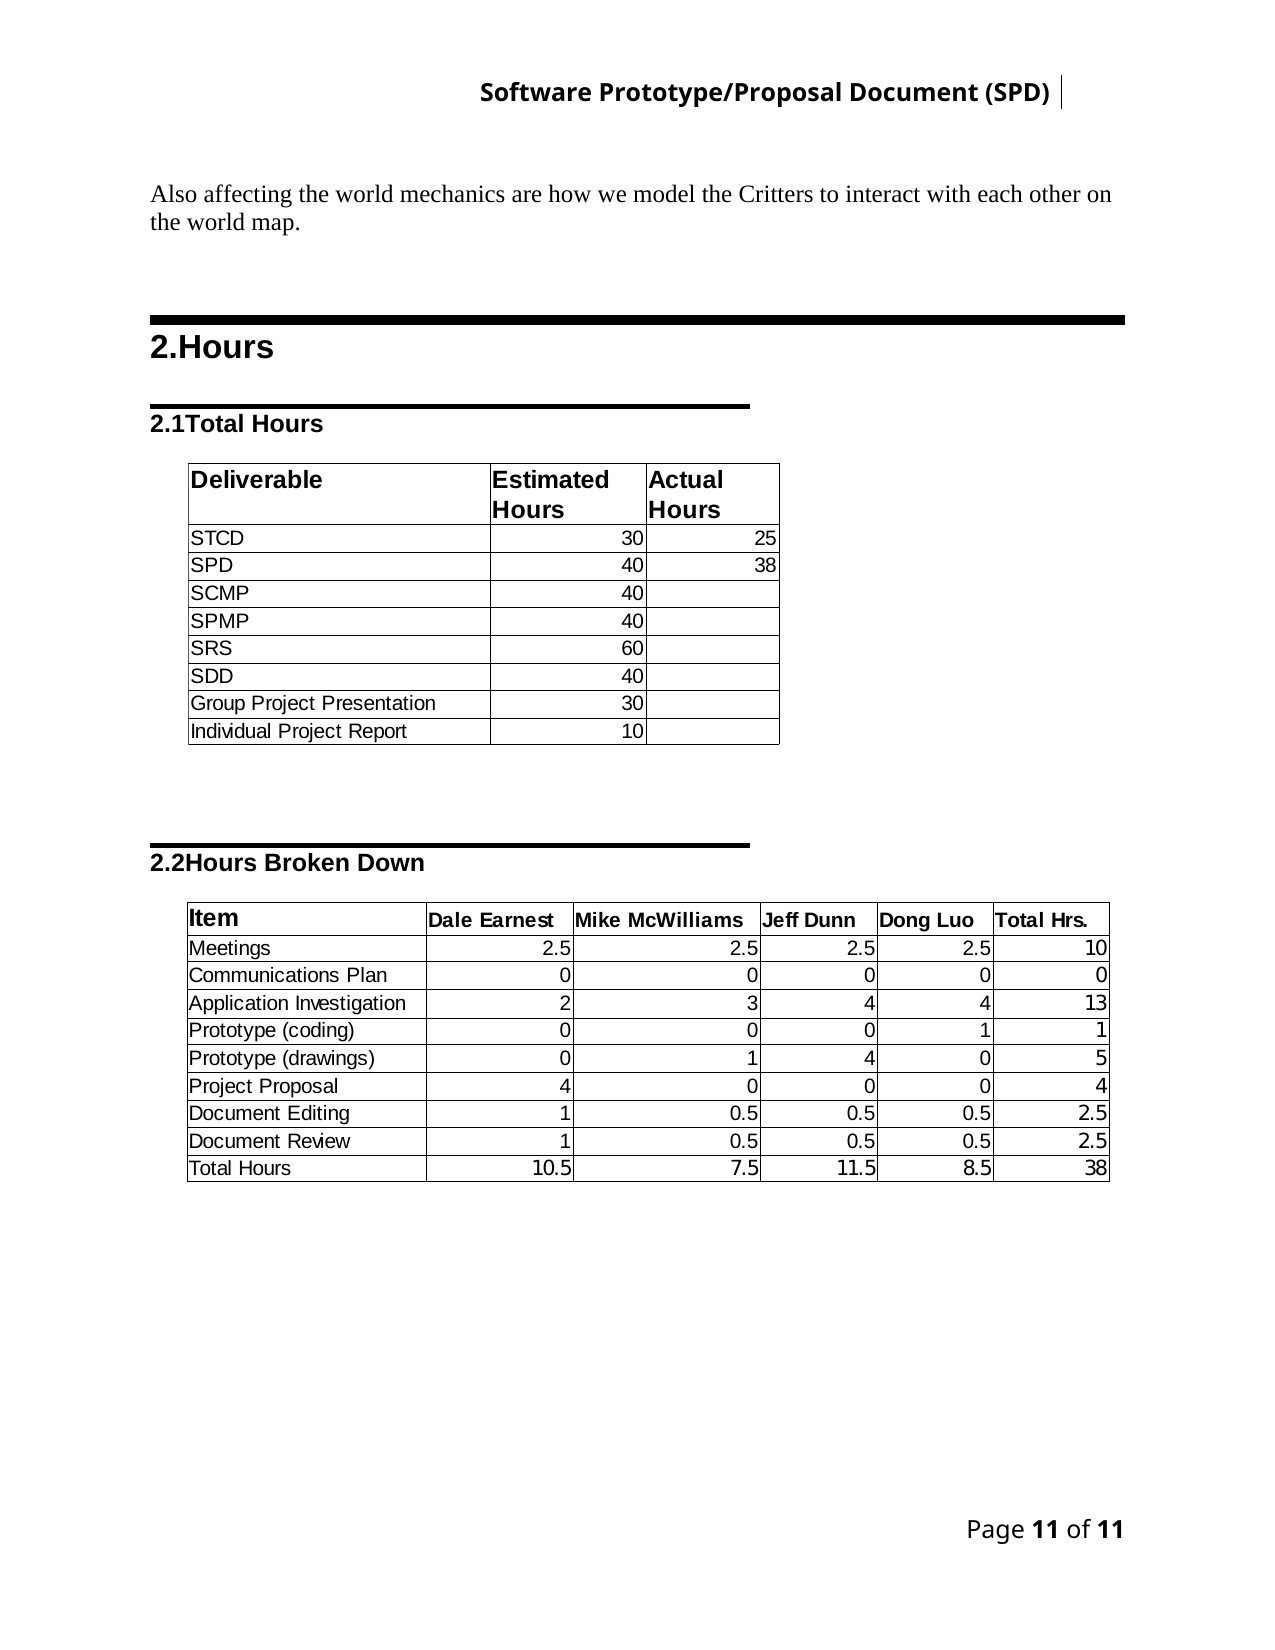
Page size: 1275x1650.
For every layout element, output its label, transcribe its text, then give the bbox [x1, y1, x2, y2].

subtitle Total Hours [150, 409, 750, 437]
text Also affecting the world mechanics are how we model the Critters to interact with each other on the world map. [150, 179, 1125, 236]
subtitle Hours Broken Down [150, 848, 750, 876]
subtitle Hours [150, 325, 1125, 366]
